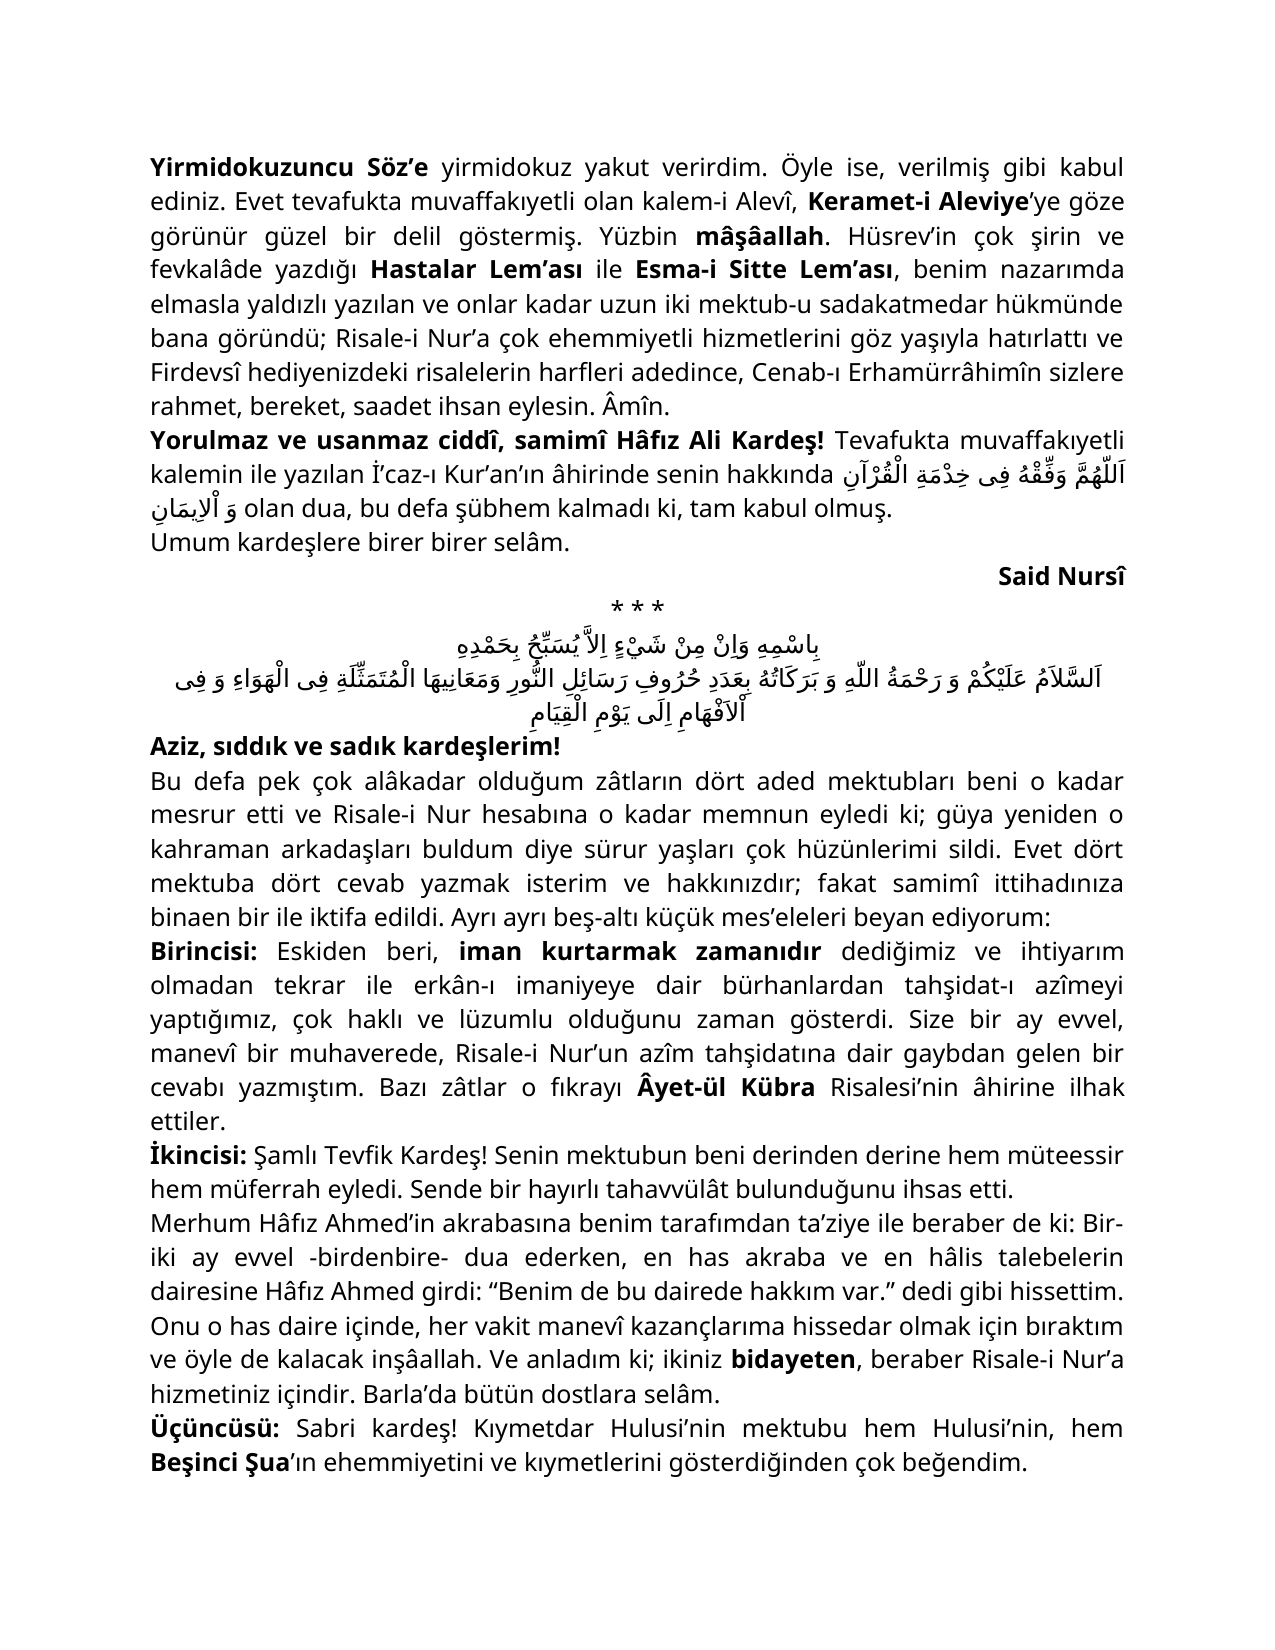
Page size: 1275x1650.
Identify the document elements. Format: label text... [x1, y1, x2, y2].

text Merhum Hâfız Ahmed’in akrabasına benim tarafımdan ta’ziye ile beraber de ki: Bir-iki ay evvel -birdenbire- dua ederken, en has akraba ve en hâlis talebelerin dairesine Hâfız Ahmed girdi: “Benim de bu dairede hakkım var.” dedi gibi hissettim. Onu o has daire içinde, her vakit manevî kazançlarıma hissedar olmak için bıraktım ve öyle de kalacak inşâallah. Ve anladım ki; ikiniz bidayeten, beraber Risale-i Nur’a hizmetiniz içindir. Barla’da bütün dostlara selâm. [150, 1206, 1125, 1410]
text بِاسْمِهِ وَاِنْ مِنْ شَيْءٍ اِلاَّ يُسَبِّحُ بِحَمْدِهِ [150, 627, 1125, 661]
text اَلسَّلاَمُ عَلَيْكُمْ وَ رَحْمَةُ اللّهِ وَ بَرَكَاتُهُ بِعَدَدِ حُرُوفِ رَسَائِلِ النُّورِ وَمَعَانِيهَا الْمُتَمَثِّلَةِ فِى الْهَوَاءِ وَ فِى اْلاَفْهَامِ اِلَى يَوْمِ الْقِيَامِ [150, 661, 1125, 729]
text Birincisi: Eskiden beri, iman kurtarmak zamanıdır dediğimiz ve ihtiyarım olmadan tekrar ile erkân-ı imaniyeye dair bürhanlardan tahşidat-ı azîmeyi yaptığımız, çok haklı ve lüzumlu olduğunu zaman gösterdi. Size bir ay evvel, manevî bir muhaverede, Risale-i Nur’un azîm tahşidatına dair gaybdan gelen bir cevabı yazmıştım. Bazı zâtlar o fıkrayı Âyet-ül Kübra Risalesi’nin âhirine ilhak ettiler. [150, 933, 1125, 1138]
text Bu defa pek çok alâkadar olduğum zâtların dört aded mektubları beni o kadar mesrur etti ve Risale-i Nur hesabına o kadar memnun eyledi ki; güya yeniden o kahraman arkadaşları buldum diye sürur yaşları çok hüzünlerimi sildi. Evet dört mektuba dört cevab yazmak isterim ve hakkınızdır; fakat samimî ittihadınıza binaen bir ile iktifa edildi. Ayrı ayrı beş-altı küçük mes’eleleri beyan ediyorum: [150, 763, 1125, 933]
text Said Nursî [150, 559, 1125, 593]
text İkincisi: Şamlı Tevfik Kardeş! Senin mektubun beni derinden derine hem müteessir hem müferrah eyledi. Sende bir hayırlı tahavvülât bulunduğunu ihsas etti. [150, 1138, 1125, 1206]
text Yirmidokuzuncu Söz’e yirmidokuz yakut verirdim. Öyle ise, verilmiş gibi kabul ediniz. Evet tevafukta muvaffakıyetli olan kalem-i Alevî, Keramet-i Aleviye’ye göze görünür güzel bir delil göstermiş. Yüzbin mâşâallah. Hüsrev’in çok şirin ve fevkalâde yazdığı Hastalar Lem’ası ile Esma-i Sitte Lem’ası, benim nazarımda elmasla yaldızlı yazılan ve onlar kadar uzun iki mektub-u sadakatmedar hükmünde bana göründü; Risale-i Nur’a çok ehemmiyetli hizmetlerini göz yaşıyla hatırlattı ve Firdevsî hediyenizdeki risalelerin harfleri adedince, Cenab-ı Erhamürrâhimîn sizlere rahmet, bereket, saadet ihsan eylesin. Âmîn. [150, 150, 1125, 422]
text Aziz, sıddık ve sadık kardeşlerim! [150, 729, 1125, 763]
text * * * [150, 593, 1125, 627]
text Umum kardeşlere birer birer selâm. [150, 525, 1125, 559]
text Yorulmaz ve usanmaz ciddî, samimî Hâfız Ali Kardeş! Tevafukta muvaffakıyetli kalemin ile yazılan İ’caz-ı Kur’an’ın âhirinde senin hakkında اَللّهُمَّ وَفِّقْهُ فِى خِدْمَةِ الْقُرْآنِ وَ اْلاِيمَانِ olan dua, bu defa şübhem kalmadı ki, tam kabul olmuş. [150, 422, 1125, 525]
text Üçüncüsü: Sabri kardeş! Kıymetdar Hulusi’nin mektubu hem Hulusi’nin, hem Beşinci Şua’ın ehemmiyetini ve kıymetlerini gösterdiğinden çok beğendim. [150, 1410, 1125, 1478]
